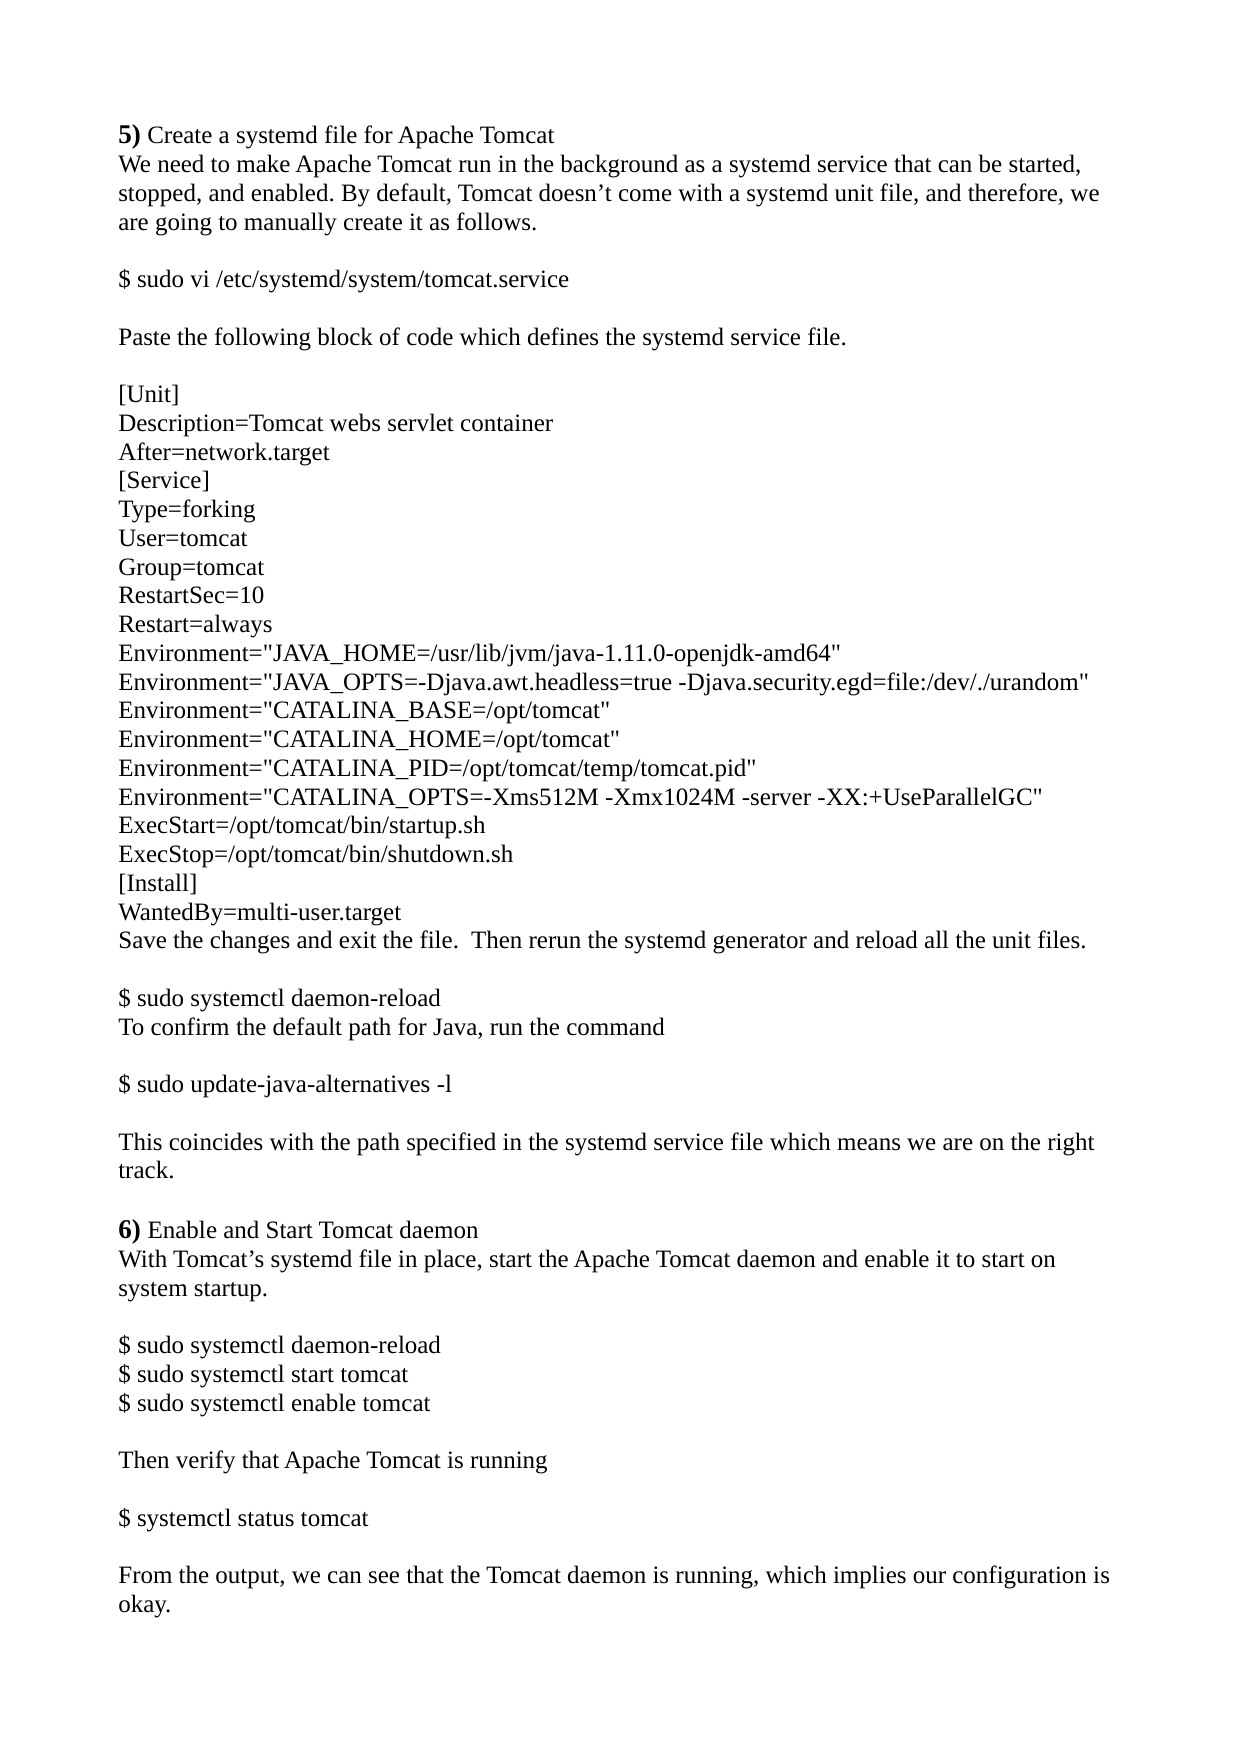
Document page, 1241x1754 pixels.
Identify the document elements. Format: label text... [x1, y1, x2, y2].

text 5) Create a systemd file for Apache Tomcat We need to make Apache Tomcat run in the background as a systemd service that can be started, stopped, and enabled. By default, Tomcat doesn’t come with a systemd unit file, and therefore, we are going to manually create it as follows. $ sudo vi /etc/systemd/system/tomcat.service Paste the following block of code which defines the systemd service file. [Unit] Description=Tomcat webs servlet container After=network.target [Service] Type=forking User=tomcat Group=tomcat RestartSec=10 Restart=always Environment="JAVA_HOME=/usr/lib/jvm/java-1.11.0-openjdk-amd64" Environment="JAVA_OPTS=-Djava.awt.headless=true -Djava.security.egd=file:/dev/./urandom" Environment="CATALINA_BASE=/opt/tomcat" Environment="CATALINA_HOME=/opt/tomcat" Environment="CATALINA_PID=/opt/tomcat/temp/tomcat.pid" Environment="CATALINA_OPTS=-Xms512M -Xmx1024M -server -XX:+UseParallelGC" ExecStart=/opt/tomcat/bin/startup.sh ExecStop=/opt/tomcat/bin/shutdown.sh [Install] WantedBy=multi-user.target Save the changes and exit the file. Then rerun the systemd generator and reload all the unit files. $ sudo systemctl daemon-reload To confirm the default path for Java, run the command $ sudo update-java-alternatives -l This coincides with the path specified in the systemd service file which means we are on the right track. 6) Enable and Start Tomcat daemon With Tomcat’s systemd file in place, start the Apache Tomcat daemon and enable it to start on system startup. $ sudo systemctl daemon-reload $ sudo systemctl start tomcat $ sudo systemctl enable tomcat Then verify that Apache Tomcat is running $ systemctl status tomcat From the output, we can see that the Tomcat daemon is running, which implies our configuration is okay. [118, 118, 1122, 1618]
